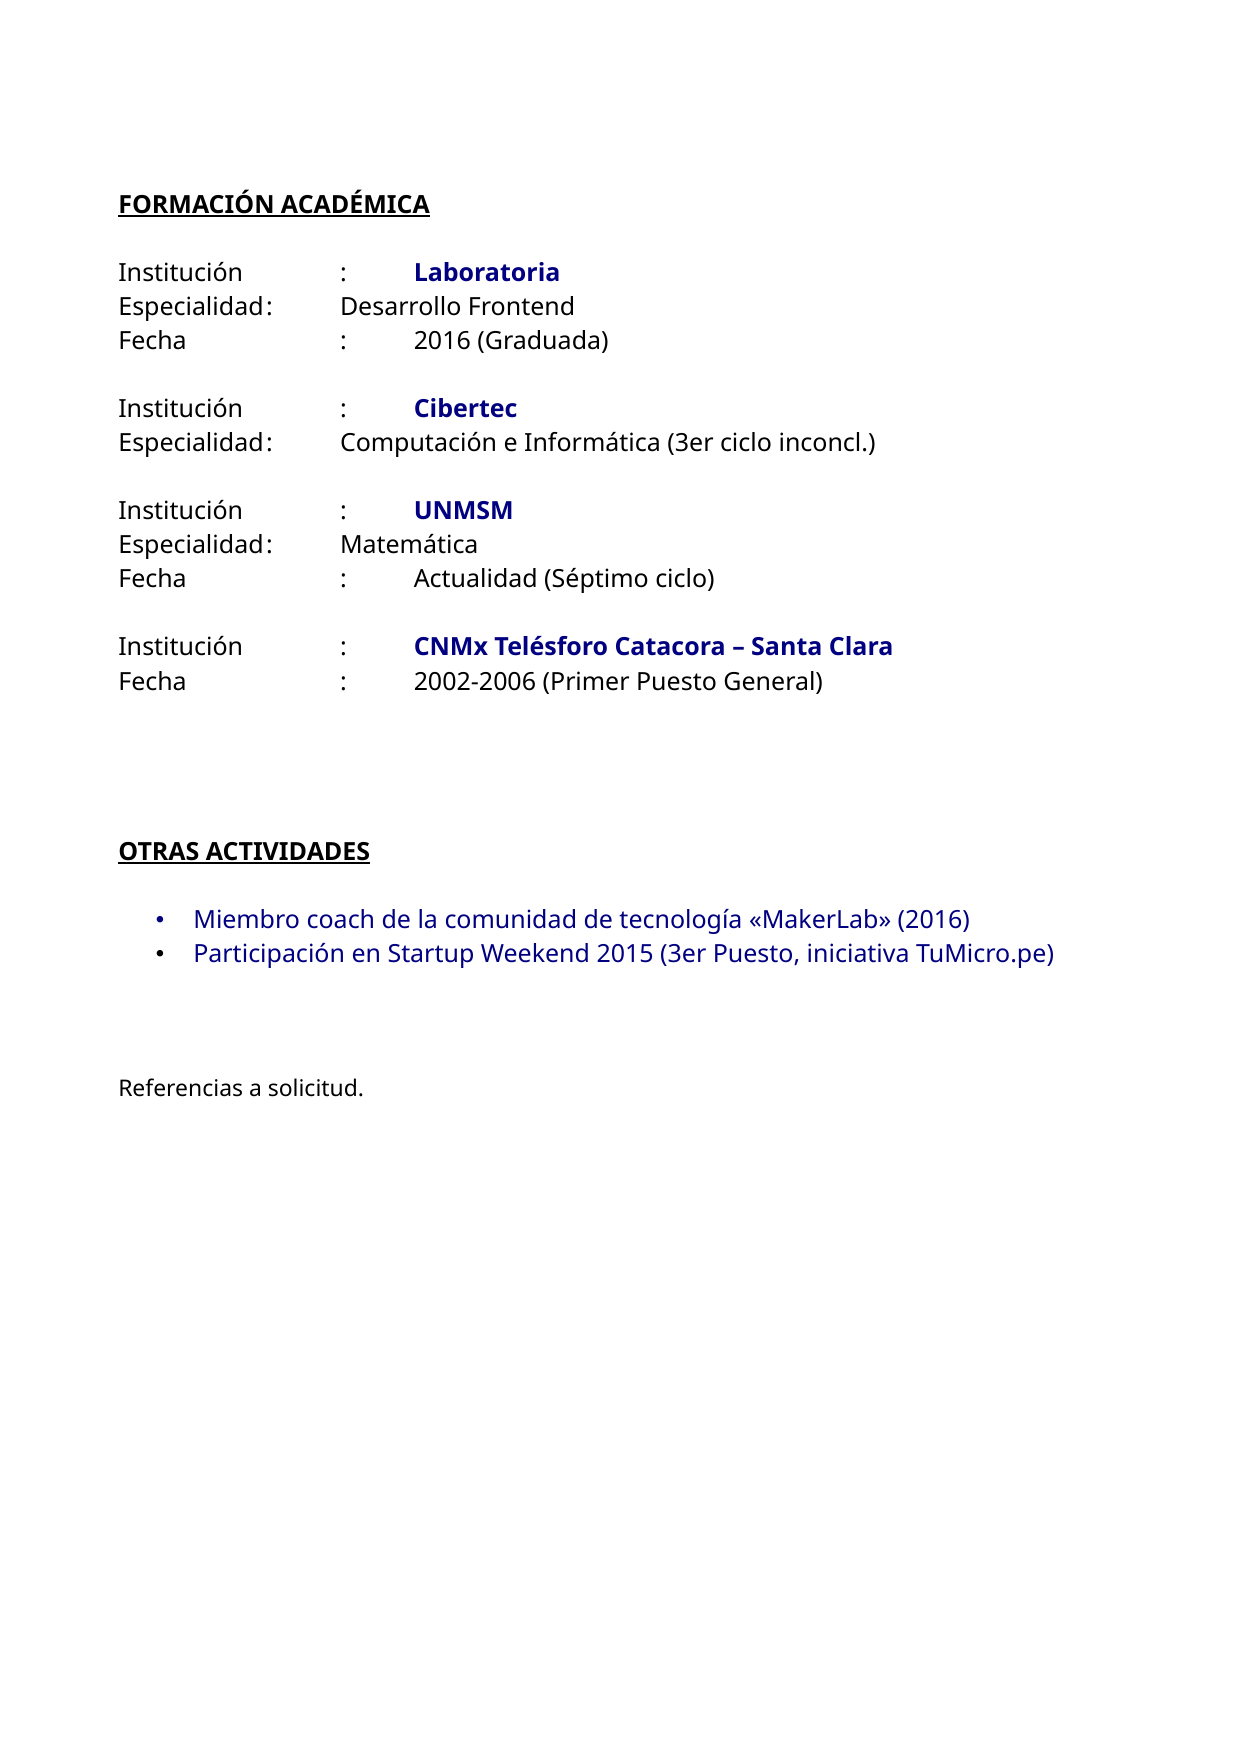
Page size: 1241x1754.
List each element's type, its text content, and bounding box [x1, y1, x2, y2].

text Fecha : 2016 (Graduada) [118, 322, 1122, 357]
text Institución : CNMx Telésforo Catacora – Santa Clara [118, 629, 1122, 663]
list Participación en Startup Weekend 2015 (3er Puesto, iniciativa TuMicro.pe) [156, 936, 1122, 1004]
text Especialidad : Computación e Informática (3er ciclo inconcl.) [118, 425, 1122, 459]
text Especialidad : Matemática [118, 527, 1122, 561]
list Miembro coach de la comunidad de tecnología «MakerLab» (2016) [156, 902, 1122, 936]
text Fecha : Actualidad (Séptimo ciclo) [118, 561, 1122, 595]
text Institución : UNMSM [118, 493, 1122, 527]
text Institución : Cibertec [118, 391, 1122, 425]
text Fecha : 2002-2006 (Primer Puesto General) [118, 663, 1122, 697]
text FORMACIÓN ACADÉMICA [118, 186, 1122, 220]
text Especialidad : Desarrollo Frontend [118, 288, 1122, 322]
text Institución : Laboratoria [118, 254, 1122, 288]
text OTRAS ACTIVIDADES [118, 833, 1122, 867]
text Referencias a solicitud. [118, 1072, 1122, 1103]
